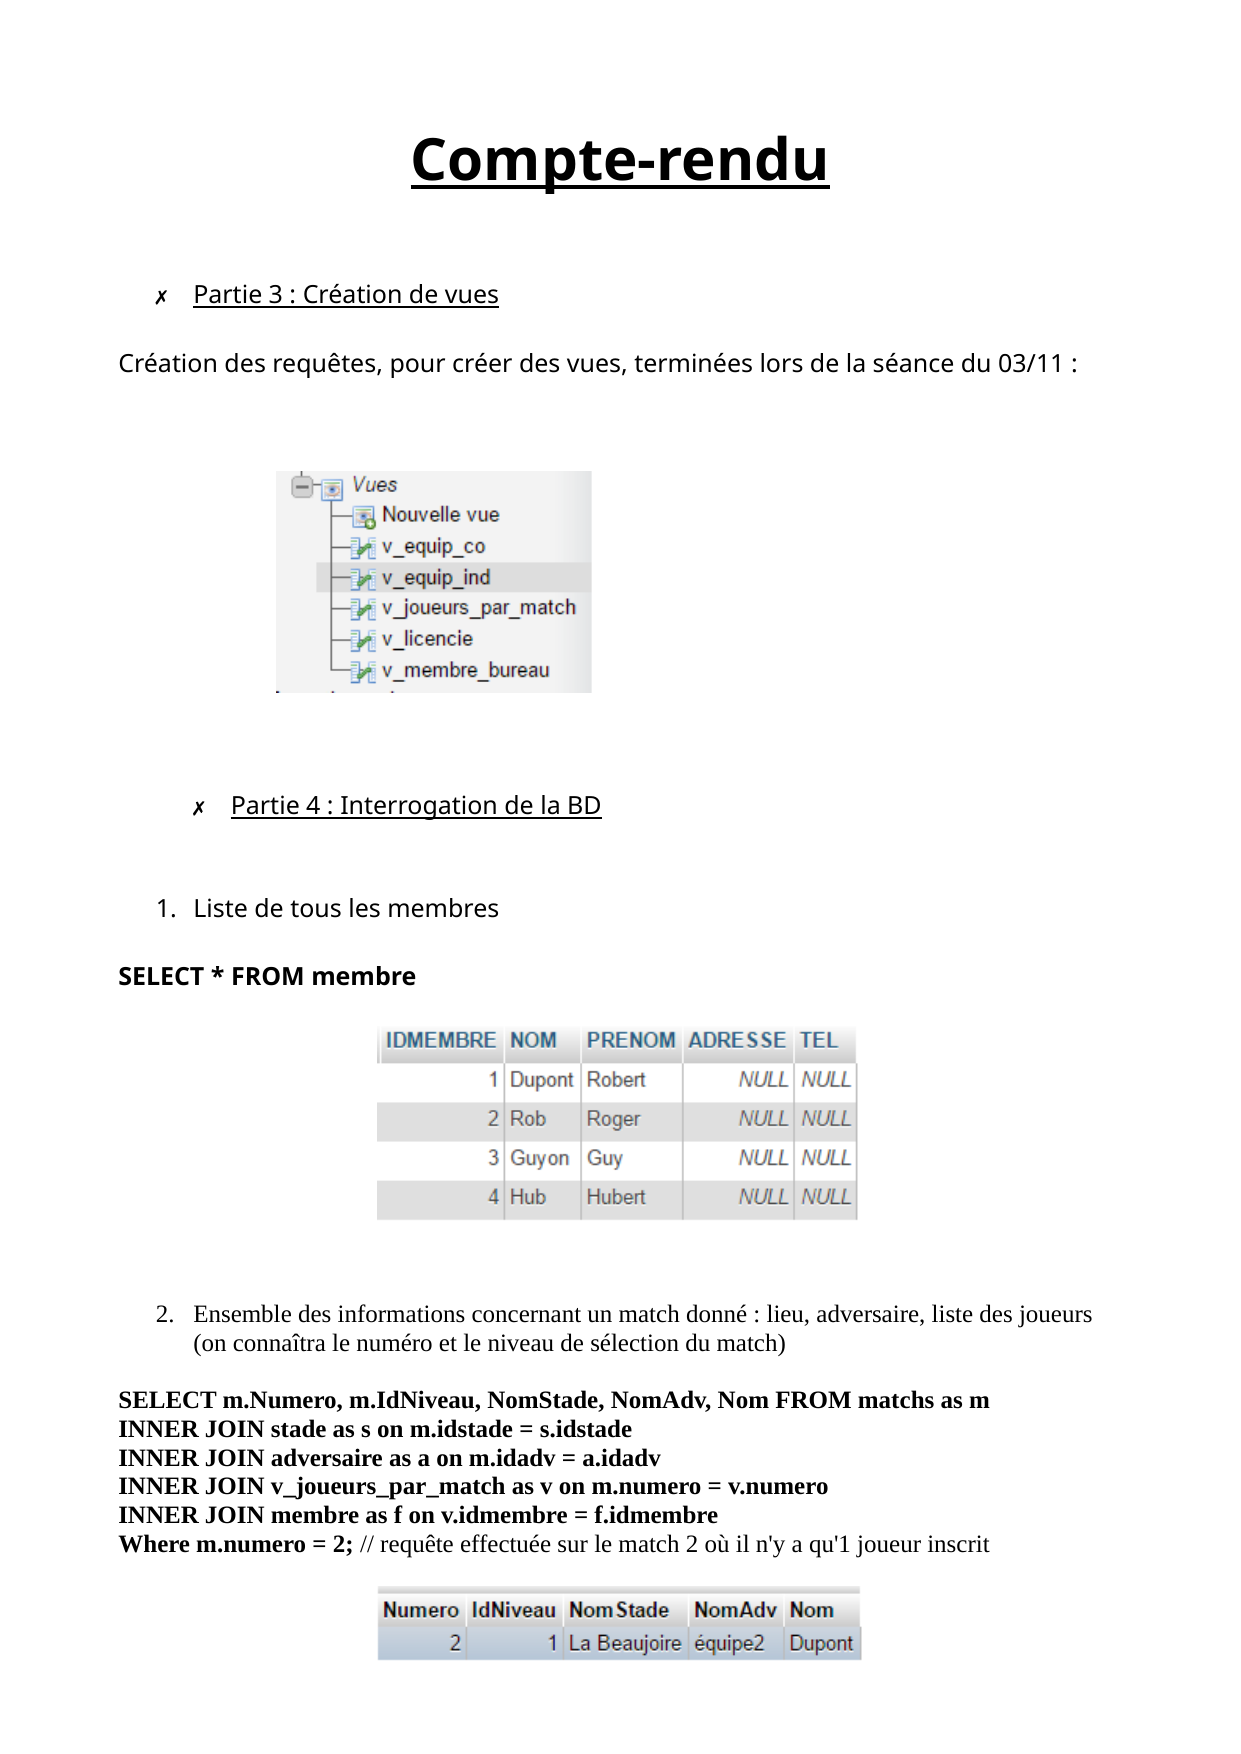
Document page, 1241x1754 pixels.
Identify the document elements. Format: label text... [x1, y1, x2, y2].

text INNER JOIN adversaire as a on m.idadv = a.idadv [118, 1443, 1122, 1471]
picture [377, 1026, 863, 1228]
list Partie 4 : Interrogation de la BD [193, 788, 1122, 822]
text INNER JOIN stade as s on m.idstade = s.idstade [118, 1414, 1122, 1443]
list Ensemble des informations concernant un match donné : lieu, adversaire, liste des joueurs (on connaîtra le numéro et le niveau de sélection du match) [156, 1299, 1122, 1356]
text INNER JOIN v_joueurs_par_match as v on m.numero = v.numero [118, 1471, 1122, 1500]
text Compte-rendu [118, 118, 1122, 198]
list Liste de tous les membres [156, 890, 1122, 924]
text SELECT m.Numero, m.IdNiveau, NomStade, NomAdv, Nom FROM matchs as m [118, 1385, 1122, 1414]
text SELECT * FROM membre [118, 958, 1122, 992]
picture [372, 1586, 868, 1665]
text INNER JOIN membre as f on v.idmembre = f.idmembre [118, 1500, 1122, 1529]
list Partie 3 : Création de vues [156, 277, 1122, 311]
picture [276, 471, 592, 693]
text Création des requêtes, pour créer des vues, terminées lors de la séance du 03/11 : [118, 345, 1122, 379]
text Where m.numero = 2; // requête effectuée sur le match 2 où il n'y a qu'1 joueur inscrit [118, 1529, 1122, 1558]
